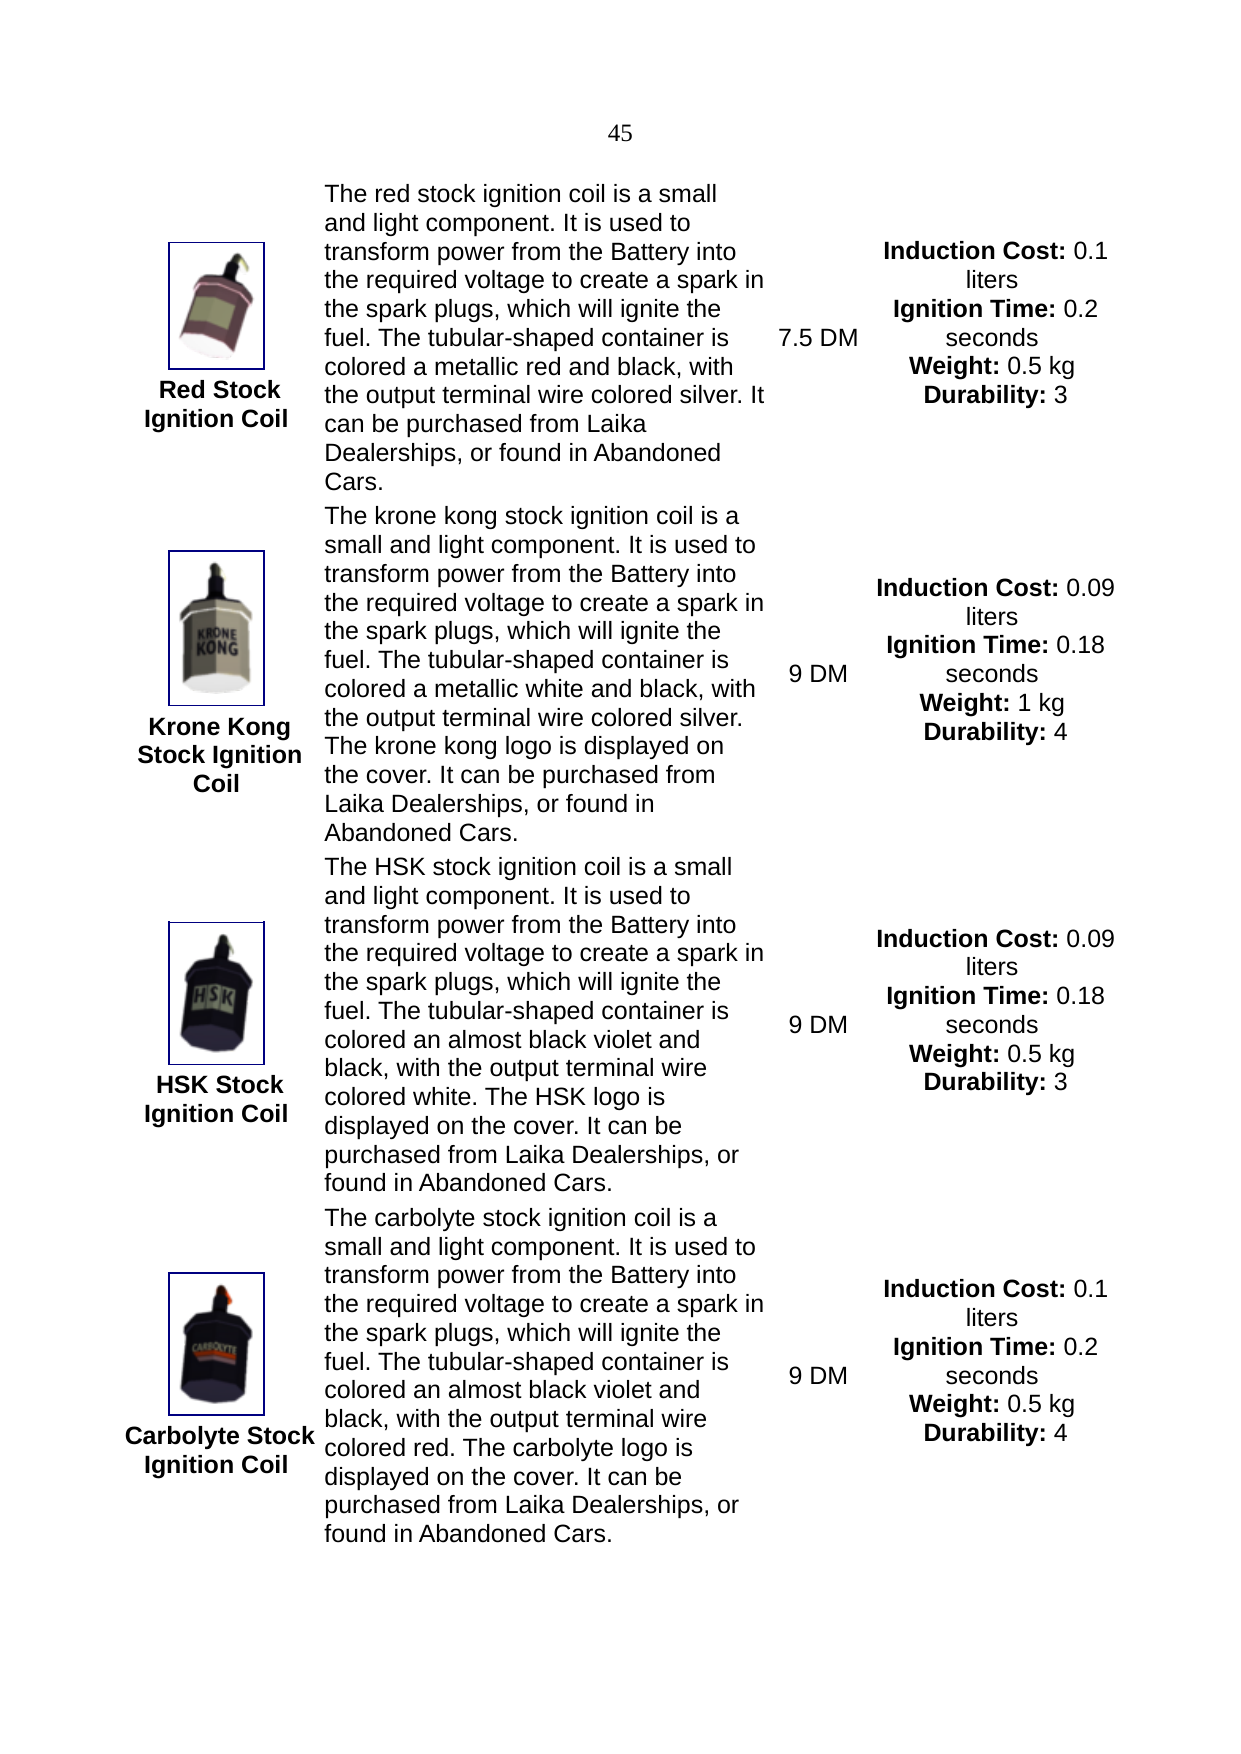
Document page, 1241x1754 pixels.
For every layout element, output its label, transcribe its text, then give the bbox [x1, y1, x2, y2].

table_cell HSK Stock Ignition Coil [118, 849, 321, 1200]
table_cell The HSK stock ignition coil is a small and light component. It is used to transform power from the Battery into the required voltage to create a spark in the spark plugs, which will ignite the fuel. The tubular-shaped container is colored an almost black violet and black, with the output terminal wire colored white. The HSK logo is displayed on the cover. It can be purchased from Laika Dealerships, or found in Abandoned Cars. [321, 849, 768, 1200]
picture [170, 923, 263, 1064]
table_cell Krone Kong Stock Ignition Coil [118, 499, 321, 849]
table_cell The carbolyte stock ignition coil is a small and light component. It is used to transform power from the Battery into the required voltage to create a spark in the spark plugs, which will ignite the fuel. The tubular-shaped container is colored an almost black violet and black, with the output terminal wire colored red. The carbolyte logo is displayed on the cover. It can be purchased from Laika Dealerships, or found in Abandoned Cars. [321, 1200, 768, 1551]
picture [170, 243, 263, 368]
table_cell 9 DM [768, 849, 868, 1200]
table_cell Induction Cost: 0.1 liters Ignition Time: 0.2 seconds Weight: 0.5 kg Durability: 4 [868, 1200, 1123, 1551]
picture [170, 1274, 263, 1414]
table_header 7.5 DM [768, 176, 868, 498]
table_cell The krone kong stock ignition coil is a small and light component. It is used to transform power from the Battery into the required voltage to create a spark in the spark plugs, which will ignite the fuel. The tubular-shaped container is colored a metallic white and black, with the output terminal wire colored silver. The krone kong logo is displayed on the cover. It can be purchased from Laika Dealerships, or found in Abandoned Cars. [321, 499, 768, 849]
table_header The red stock ignition coil is a small and light component. It is used to transform power from the Battery into the required voltage to create a spark in the spark plugs, which will ignite the fuel. The tubular-shaped container is colored a metallic red and black, with the output terminal wire colored silver. It can be purchased from Laika Dealerships, or found in Abandoned Cars. [321, 176, 768, 498]
table_header Red Stock Ignition Coil [118, 176, 321, 498]
table_cell 9 DM [768, 1200, 868, 1551]
picture [170, 552, 263, 705]
table_cell Induction Cost: 0.09 liters Ignition Time: 0.18 seconds Weight: 0.5 kg Durability: 3 [868, 849, 1123, 1200]
table_cell Carbolyte Stock Ignition Coil [118, 1200, 321, 1551]
table_cell Induction Cost: 0.09 liters Ignition Time: 0.18 seconds Weight: 1 kg Durability: 4 [868, 499, 1123, 849]
table_header Induction Cost: 0.1 liters Ignition Time: 0.2 seconds Weight: 0.5 kg Durability: 3 [868, 176, 1123, 498]
table_cell 9 DM [768, 499, 868, 849]
